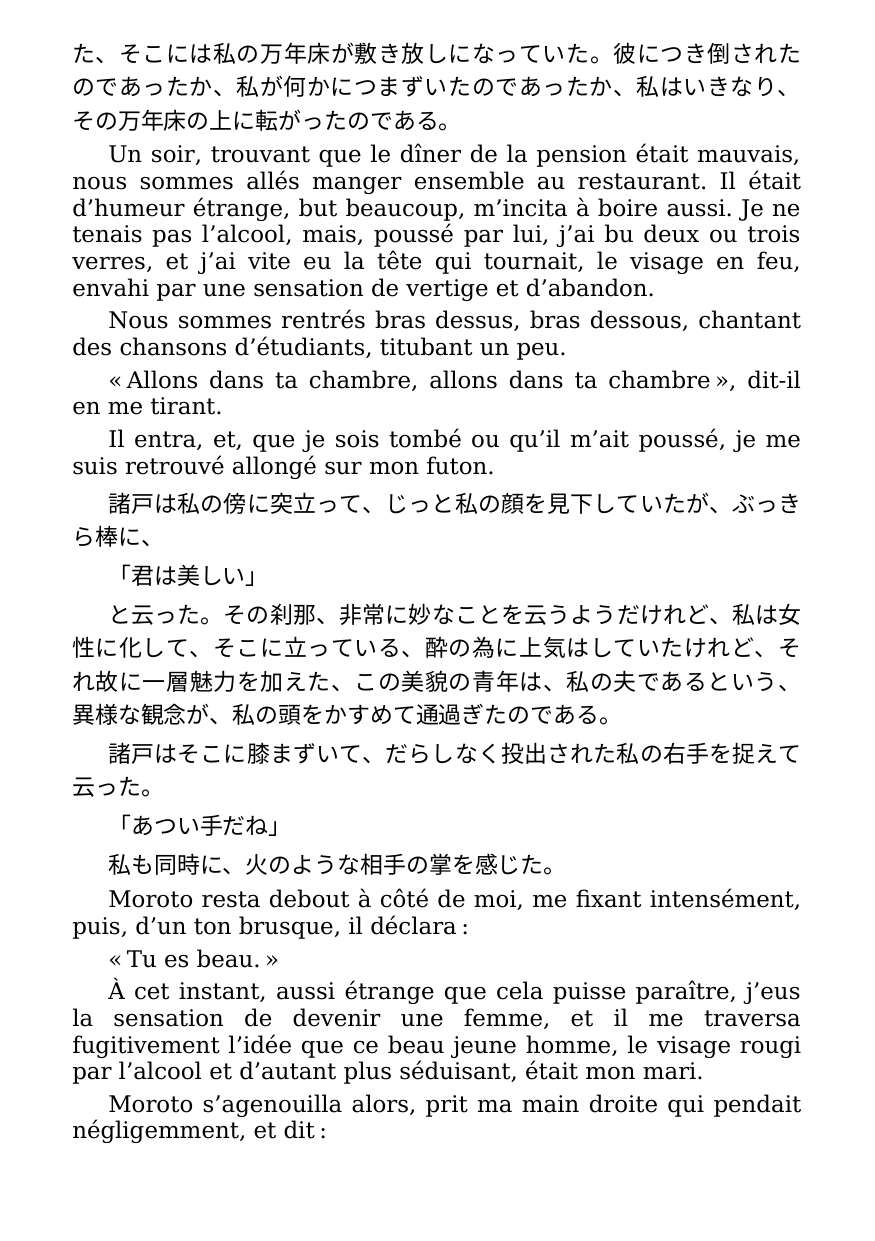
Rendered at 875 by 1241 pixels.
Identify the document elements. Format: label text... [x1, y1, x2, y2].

text Nous sommes rentrés bras dessus, bras dessous, chantant des chansons d’étudiants, titubant un peu. [72, 308, 802, 361]
text 「君は美しい」 [72, 558, 802, 591]
text Il entra, et, que je sois tombé ou qu’il m’ait poussé, je me suis retrouvé allongé sur mon futon. [72, 426, 802, 479]
text と云った。その刹那、非常に妙なことを云うようだけれど、私は女性に化して、そこに立っている、酔の為に上気はしていたけれど、それ故に一層魅力を加えた、この美貌の青年は、私の夫であるという、異様な観念が、私の頭をかすめて通過ぎたのである。 [72, 597, 802, 730]
text 「あつい手だね」 [72, 808, 802, 841]
text « Tu es beau. » [72, 946, 802, 972]
text À cet instant, aussi étrange que cela puisse paraître, j’eus la sensation de devenir une femme, et il me traversa fugitivement l’idée que ce beau jeune homme, le visage rougi par l’alcool et d’autant plus séduisant, était mon mari. [72, 978, 802, 1085]
text Moroto s’agenouilla alors, prit ma main droite qui pendait négligemment, et dit : [72, 1091, 802, 1144]
text Moroto resta debout à côté de moi, me fixant intensément, puis, d’un ton brusque, il déclara : [72, 887, 802, 940]
text 私も同時に、火のような相手の掌を感じた。 [72, 847, 802, 881]
text « Allons dans ta chambre, allons dans ta chambre », dit-il en me tirant. [72, 367, 802, 420]
text 諸戸はそこに膝まずいて、だらしなく投出された私の右手を捉えて云った。 [72, 736, 802, 802]
text 諸戸は私の傍に突立って、じっと私の顔を見下していたが、ぶっきら棒に、 [72, 485, 802, 552]
text Un soir, trouvant que le dîner de la pension était mauvais, nous sommes allés manger ensemble au restaurant. Il était d’humeur étrange, but beaucoup, m’incita à boire aussi. Je ne tenais pas l’alcool, mais, poussé par lui, j’ai bu deux ou trois verres, et j’ai vite eu la tête qui tournait, le visage en feu, envahi par une sensation de vertige et d’abandon. [72, 142, 802, 302]
text た、そこには私の万年床が敷き放しになっていた。彼につき倒されたのであったか、私が何かにつまずいたのであったか、私はいきなり、その万年床の上に転がったのである。 [72, 36, 802, 136]
